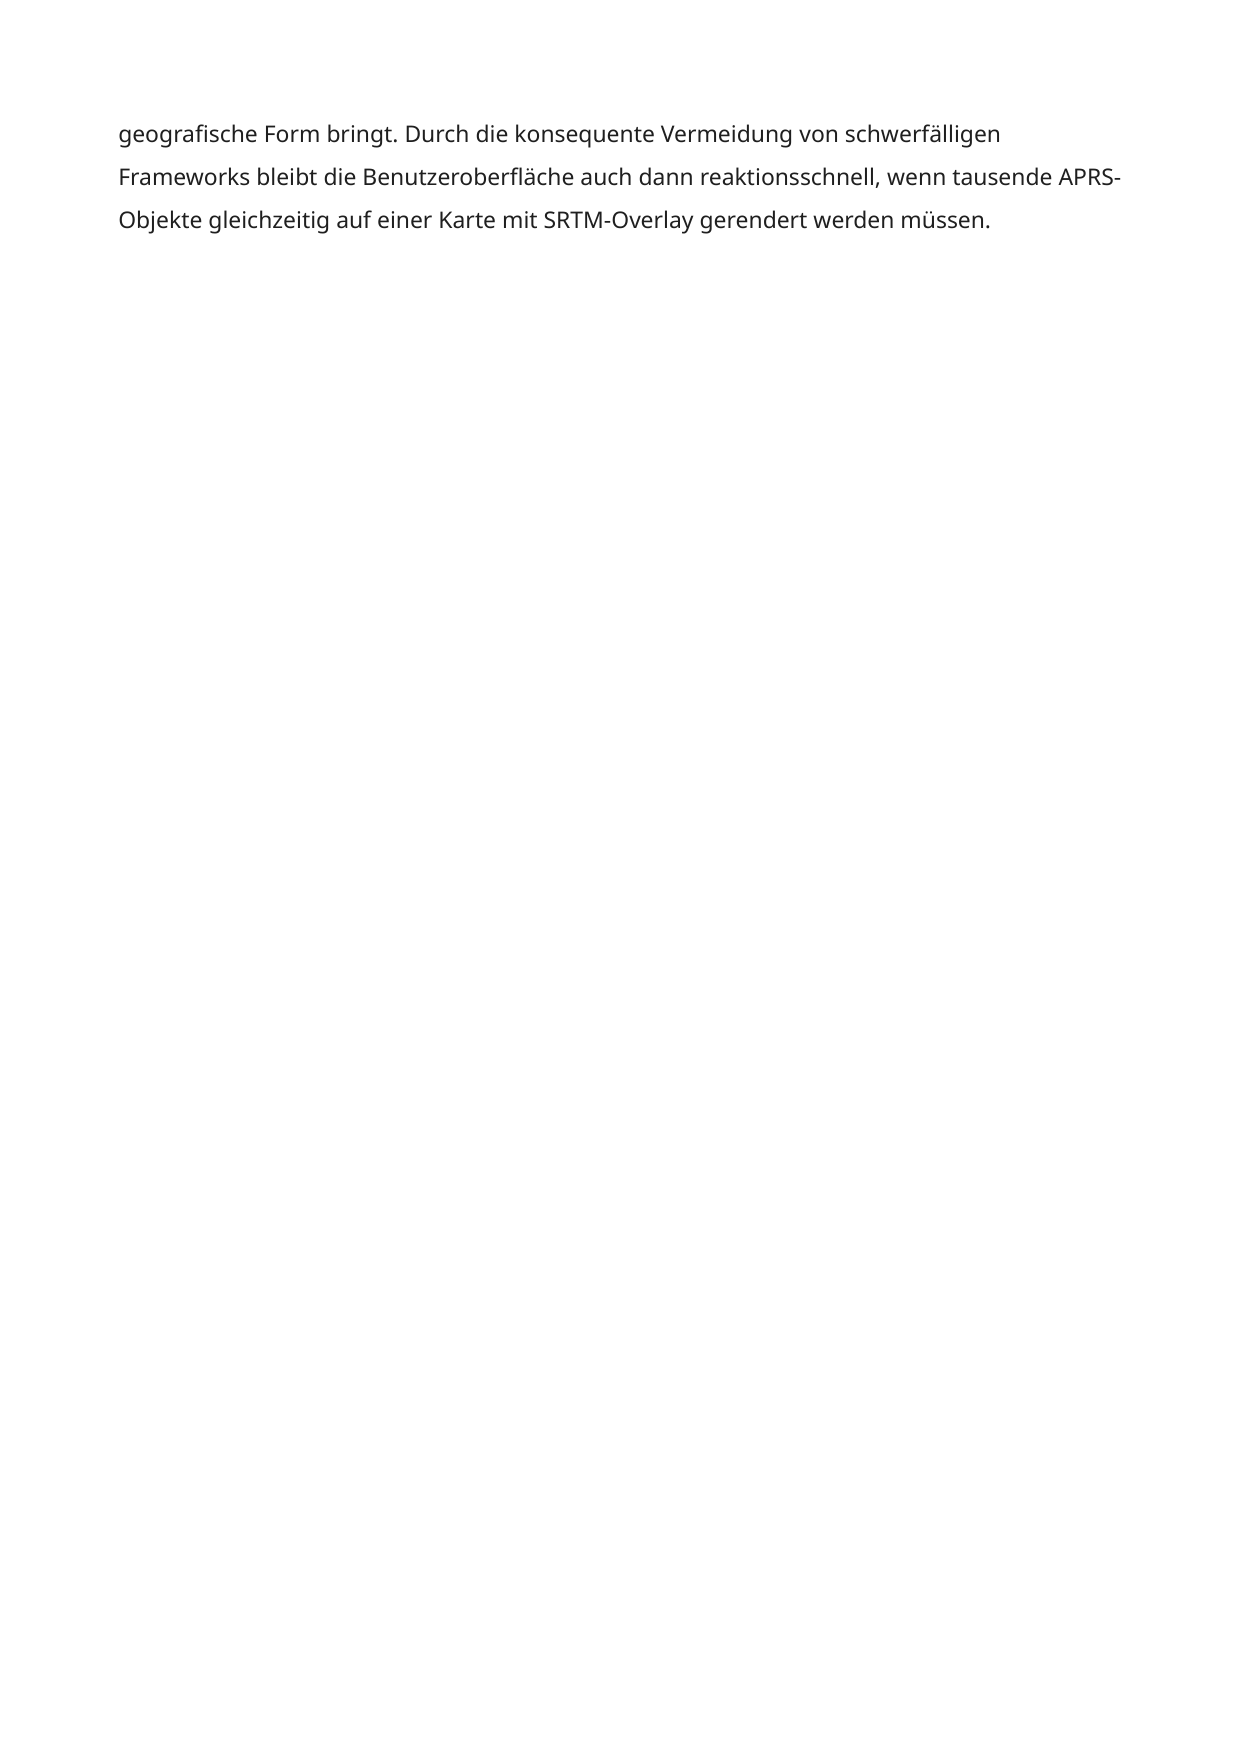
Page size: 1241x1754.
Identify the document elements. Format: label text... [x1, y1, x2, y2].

text geografische Form bringt. Durch die konsequente Vermeidung von schwerfälligen Frameworks bleibt die Benutzeroberfläche auch dann reaktionsschnell, wenn tausende APRS-Objekte gleichzeitig auf einer Karte mit SRTM-Overlay gerendert werden müssen. [118, 118, 1122, 235]
